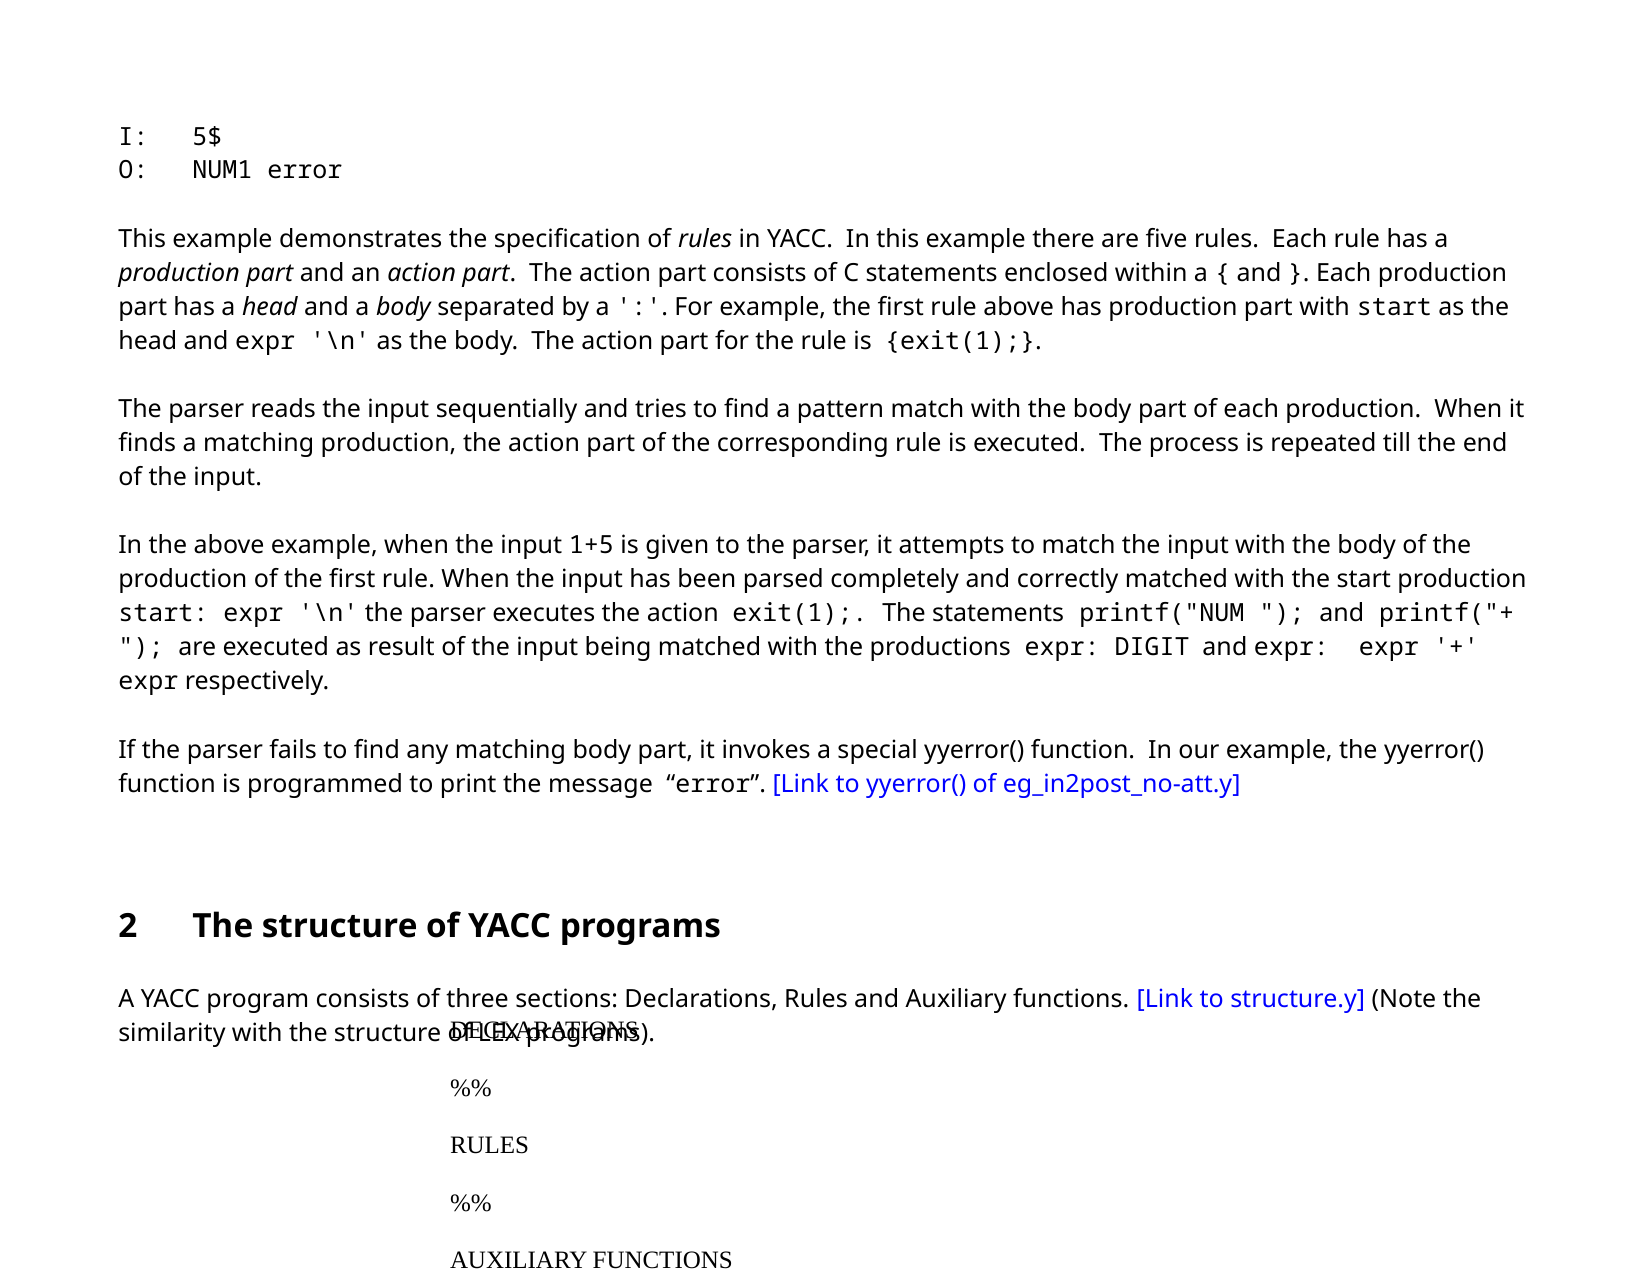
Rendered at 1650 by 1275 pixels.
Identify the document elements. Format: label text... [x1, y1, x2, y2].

text O: NUM1 error [118, 152, 1532, 186]
text If the parser fails to find any matching body part, it invokes a special yyerror() function. In our example, the yyerror() function is programmed to print the message “error”. [Link to yyerror() of eg_in2post_no-att.y] [118, 731, 1532, 799]
text The parser reads the input sequentially and tries to find a pattern match with the body part of each production. When it finds a matching production, the action part of the corresponding rule is executed. The process is repeated till the end of the input. [118, 391, 1532, 493]
text This example demonstrates the specification of rules in YACC. In this example there are five rules. Each rule has a production part and an action part. The action part consists of C statements enclosed within a { and }. Each production part has a head and a body separated by a ':'. For example, the first rule above has production part with start as the head and expr '\n' as the body. The action part for the rule is {exit(1);}. [118, 220, 1532, 357]
text A YACC program consists of three sections: Declarations, Rules and Auxiliary functions. [Link to structure.y] (Note the similarity with the structure of LEX programs). [118, 981, 1532, 1049]
text In the above example, when the input 1+5 is given to the parser, it attempts to match the input with the body of the production of the first rule. When the input has been parsed completely and correctly matched with the start production start: expr '\n' the parser executes the action exit(1);. The statements printf("NUM "); and printf("+ "); are executed as result of the input being matched with the productions expr: DIGIT and expr: expr '+' expr respectively. [118, 527, 1532, 697]
text I: 5$ [118, 118, 1532, 152]
text 2 The structure of YACC programs [118, 902, 1532, 947]
